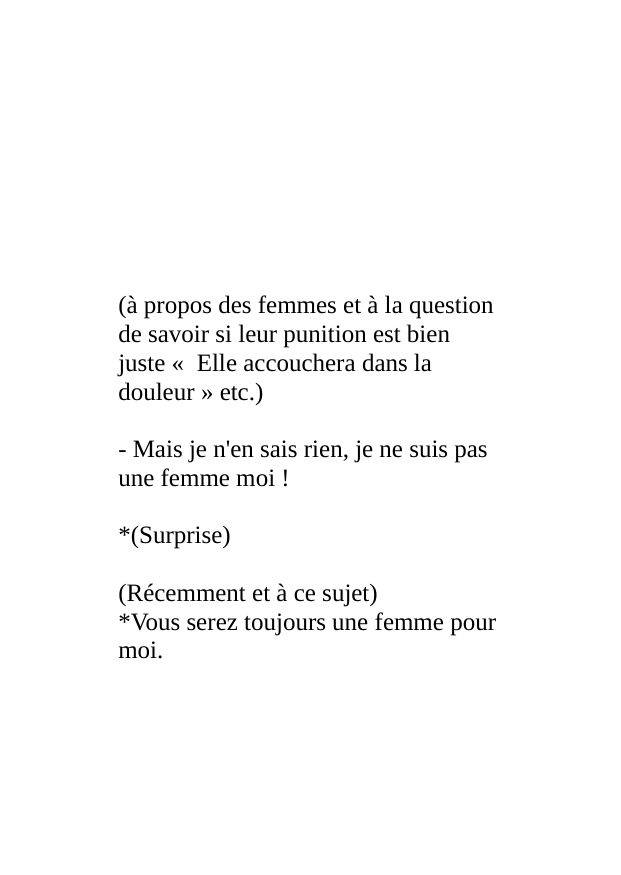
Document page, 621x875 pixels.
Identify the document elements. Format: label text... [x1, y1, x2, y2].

text *Vous serez toujours une femme pour moi. [118, 607, 502, 664]
text *(Surprise) [118, 521, 502, 549]
text - Mais je n'en sais rien, je ne suis pas une femme moi ! [118, 434, 502, 492]
text (Récemment et à ce sujet) [118, 578, 502, 607]
text (à propos des femmes et à la question de savoir si leur punition est bien juste « Elle accouchera dans la douleur » etc.) [118, 291, 502, 406]
